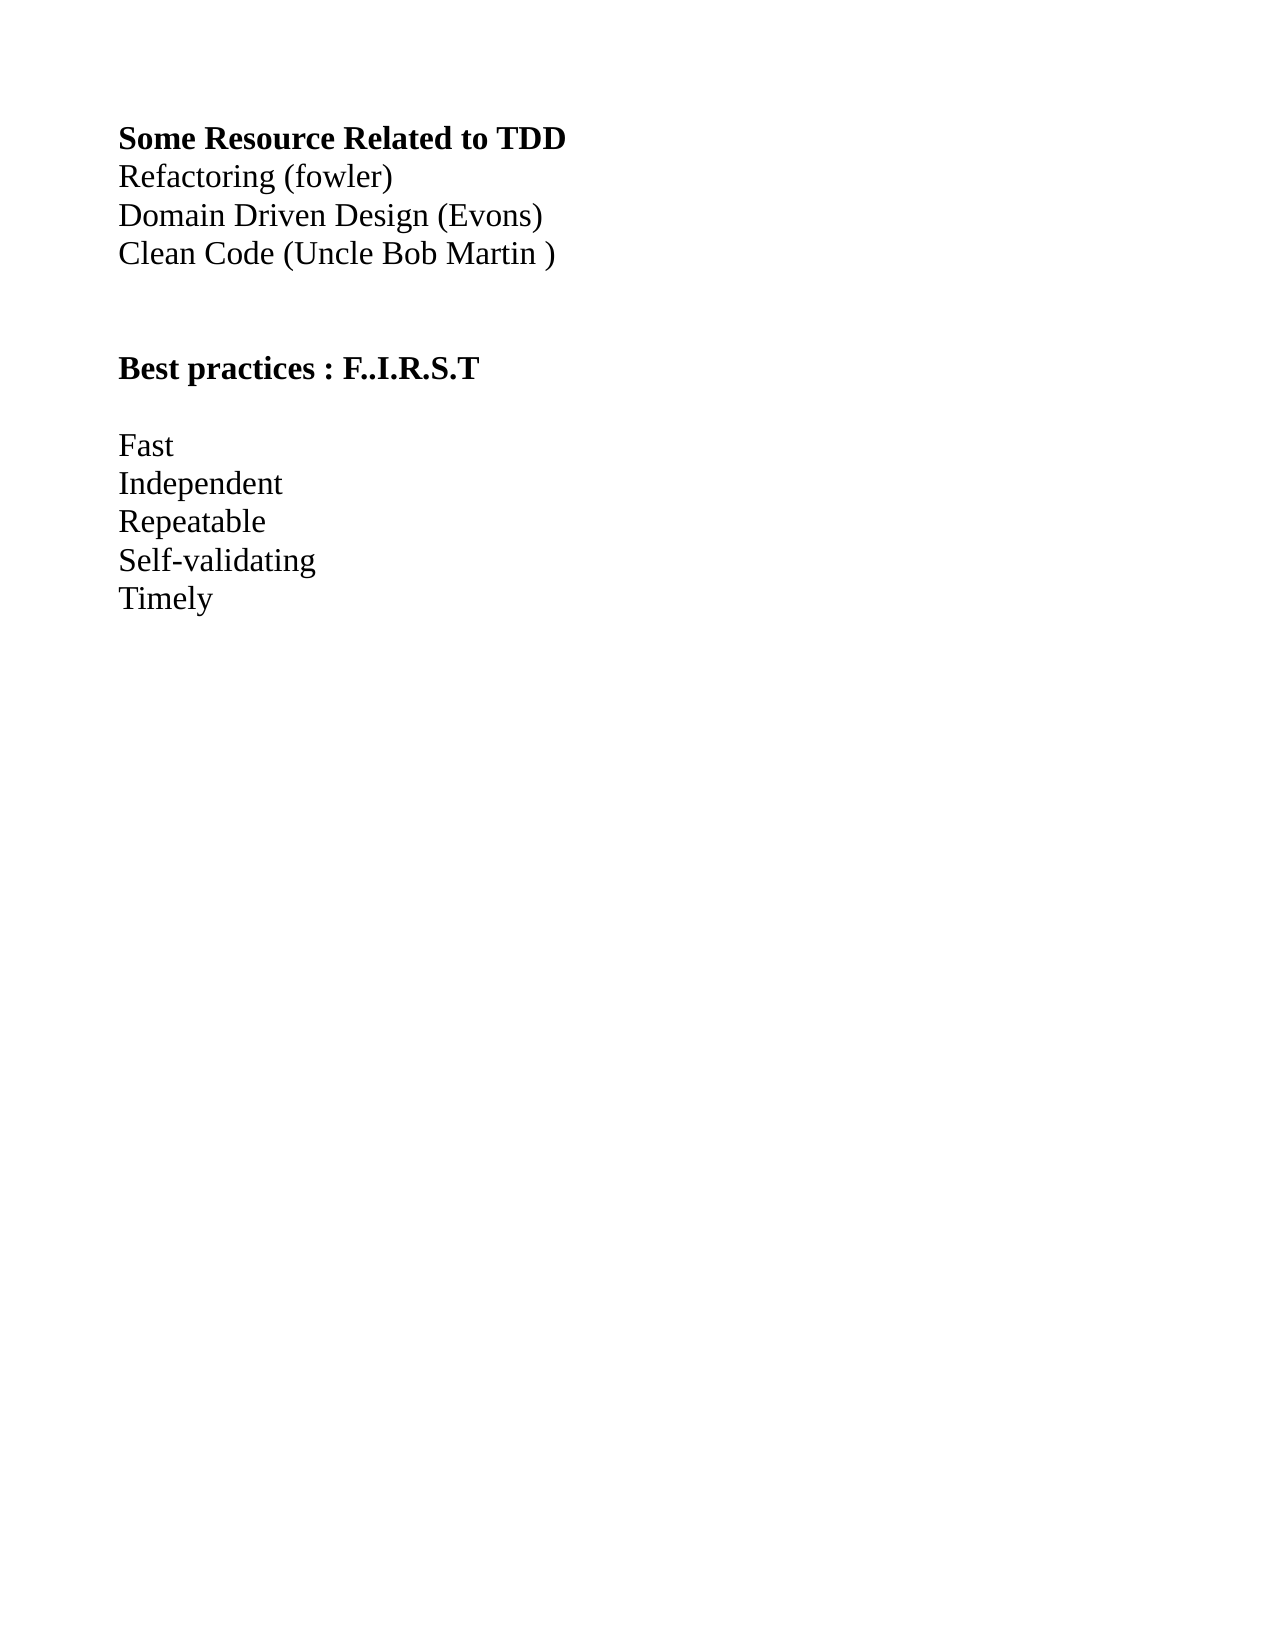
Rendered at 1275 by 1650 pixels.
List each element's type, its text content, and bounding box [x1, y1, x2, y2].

text Independent [118, 463, 1157, 501]
text Refactoring (fowler) [118, 156, 1157, 195]
text Best practices : F..I.R.S.T [118, 348, 1157, 386]
text Self-validating [118, 540, 1157, 578]
text Repeatable [118, 501, 1157, 540]
text Domain Driven Design (Evons) [118, 195, 1157, 233]
text Clean Code (Uncle Bob Martin ) [118, 233, 1157, 271]
text Some Resource Related to TDD [118, 118, 1157, 156]
text Fast [118, 425, 1157, 463]
text Timely [118, 578, 1157, 616]
